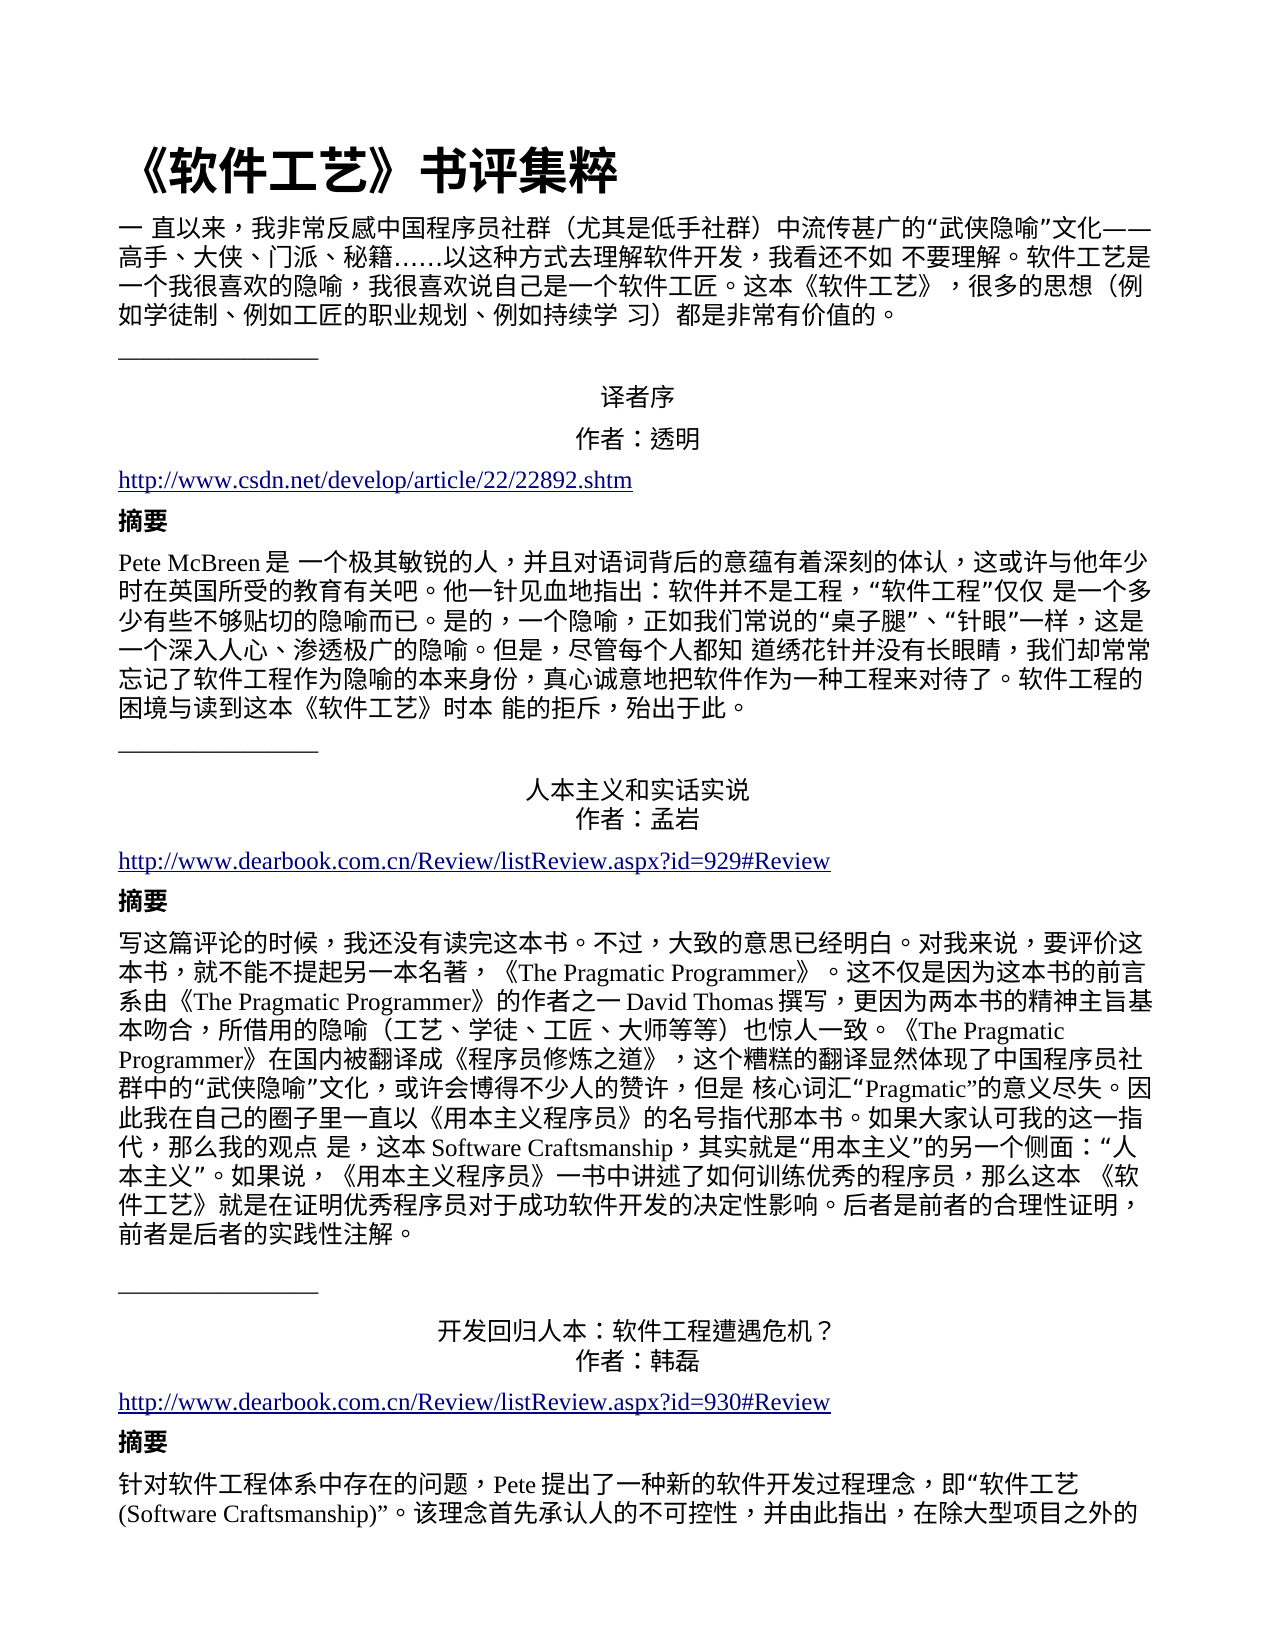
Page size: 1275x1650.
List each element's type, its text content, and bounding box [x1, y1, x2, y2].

subtitle 《软件工艺》书评集粹 [118, 143, 1157, 201]
text 一 直以来，我非常反感中国程序员社群（尤其是低手社群）中流传甚广的“武侠隐喻”文化——高手、大侠、门派、秘籍……以这种方式去理解软件开发，我看还不如 不要理解。软件工艺是一个我很喜欢的隐喻，我很喜欢说自己是一个软件工匠。这本《软件工艺》，很多的思想（例如学徒制、例如工匠的职业规划、例如持续学 习）都是非常有价值的。 [118, 214, 1157, 331]
text 人本主义和实话实说 作者：孟岩 [118, 776, 1157, 834]
text 译者序 [118, 383, 1157, 412]
text Pete McBreen是 一个极其敏锐的人，并且对语词背后的意蕴有着深刻的体认，这或许与他年少时在英国所受的教育有关吧。他一针见血地指出：软件并不是工程，“软件工程”仅仅 是一个多少有些不够贴切的隐喻而已。是的，一个隐喻，正如我们常说的“桌子腿”、“针眼”一样，这是一个深入人心、渗透极广的隐喻。但是，尽管每个人都知 道绣花针并没有长眼睛，我们却常常忘记了软件工程作为隐喻的本来身份，真心诚意地把软件作为一种工程来对待了。软件工程的困境与读到这本《软件工艺》时本 能的拒斥，殆出于此。 [118, 548, 1157, 723]
text 摘要 [118, 1429, 1157, 1458]
text 针对软件工程体系中存在的问题，Pete提出了一种新的软件开发过程理念，即“软件工艺(Software Craftsmanship)”。该理念首先承认人的不可控性，并由此指出，在除大型项目之外的 [118, 1470, 1157, 1529]
text 摘要 [118, 507, 1157, 536]
text http://www.dearbook.com.cn/Review/listReview.aspx?id=930#Review [118, 1388, 1157, 1416]
text 开发回归人本：软件工程遭遇危机？ 作者：韩磊 [118, 1318, 1157, 1376]
text ———————— [118, 343, 1157, 371]
text ———————— [118, 736, 1157, 764]
text http://www.dearbook.com.cn/Review/listReview.aspx?id=929#Review [118, 847, 1157, 875]
text http://www.csdn.net/develop/article/22/22892.shtm [118, 467, 1157, 494]
text 作者：透明 [118, 425, 1157, 454]
text 写这篇评论的时候，我还没有读完这本书。不过，大致的意思已经明白。对我来说，要评价这本书，就不能不提起另一本名著，《The Pragmatic Programmer》。这不仅是因为这本书的前言系由《The Pragmatic Programmer》的作者之一David Thomas撰写，更因为两本书的精神主旨基本吻合，所借用的隐喻（工艺、学徒、工匠、大师等等）也惊人一致。《The Pragmatic Programmer》在国内被翻译成《程序员修炼之道》，这个糟糕的翻译显然体现了中国程序员社群中的“武侠隐喻”文化，或许会博得不少人的赞许，但是 核心词汇“Pragmatic”的意义尽失。因此我在自己的圈子里一直以《用本主义程序员》的名号指代那本书。如果大家认可我的这一指代，那么我的观点 是，这本Software Craftsmanship，其实就是“用本主义”的另一个侧面：“人本主义”。如果说，《用本主义程序员》一书中讲述了如何训练优秀的程序员，那么这本 《软件工艺》就是在证明优秀程序员对于成功软件开发的决定性影响。后者是前者的合理性证明，前者是后者的实践性注解。 ———————— [118, 929, 1157, 1305]
text 摘要 [118, 887, 1157, 916]
